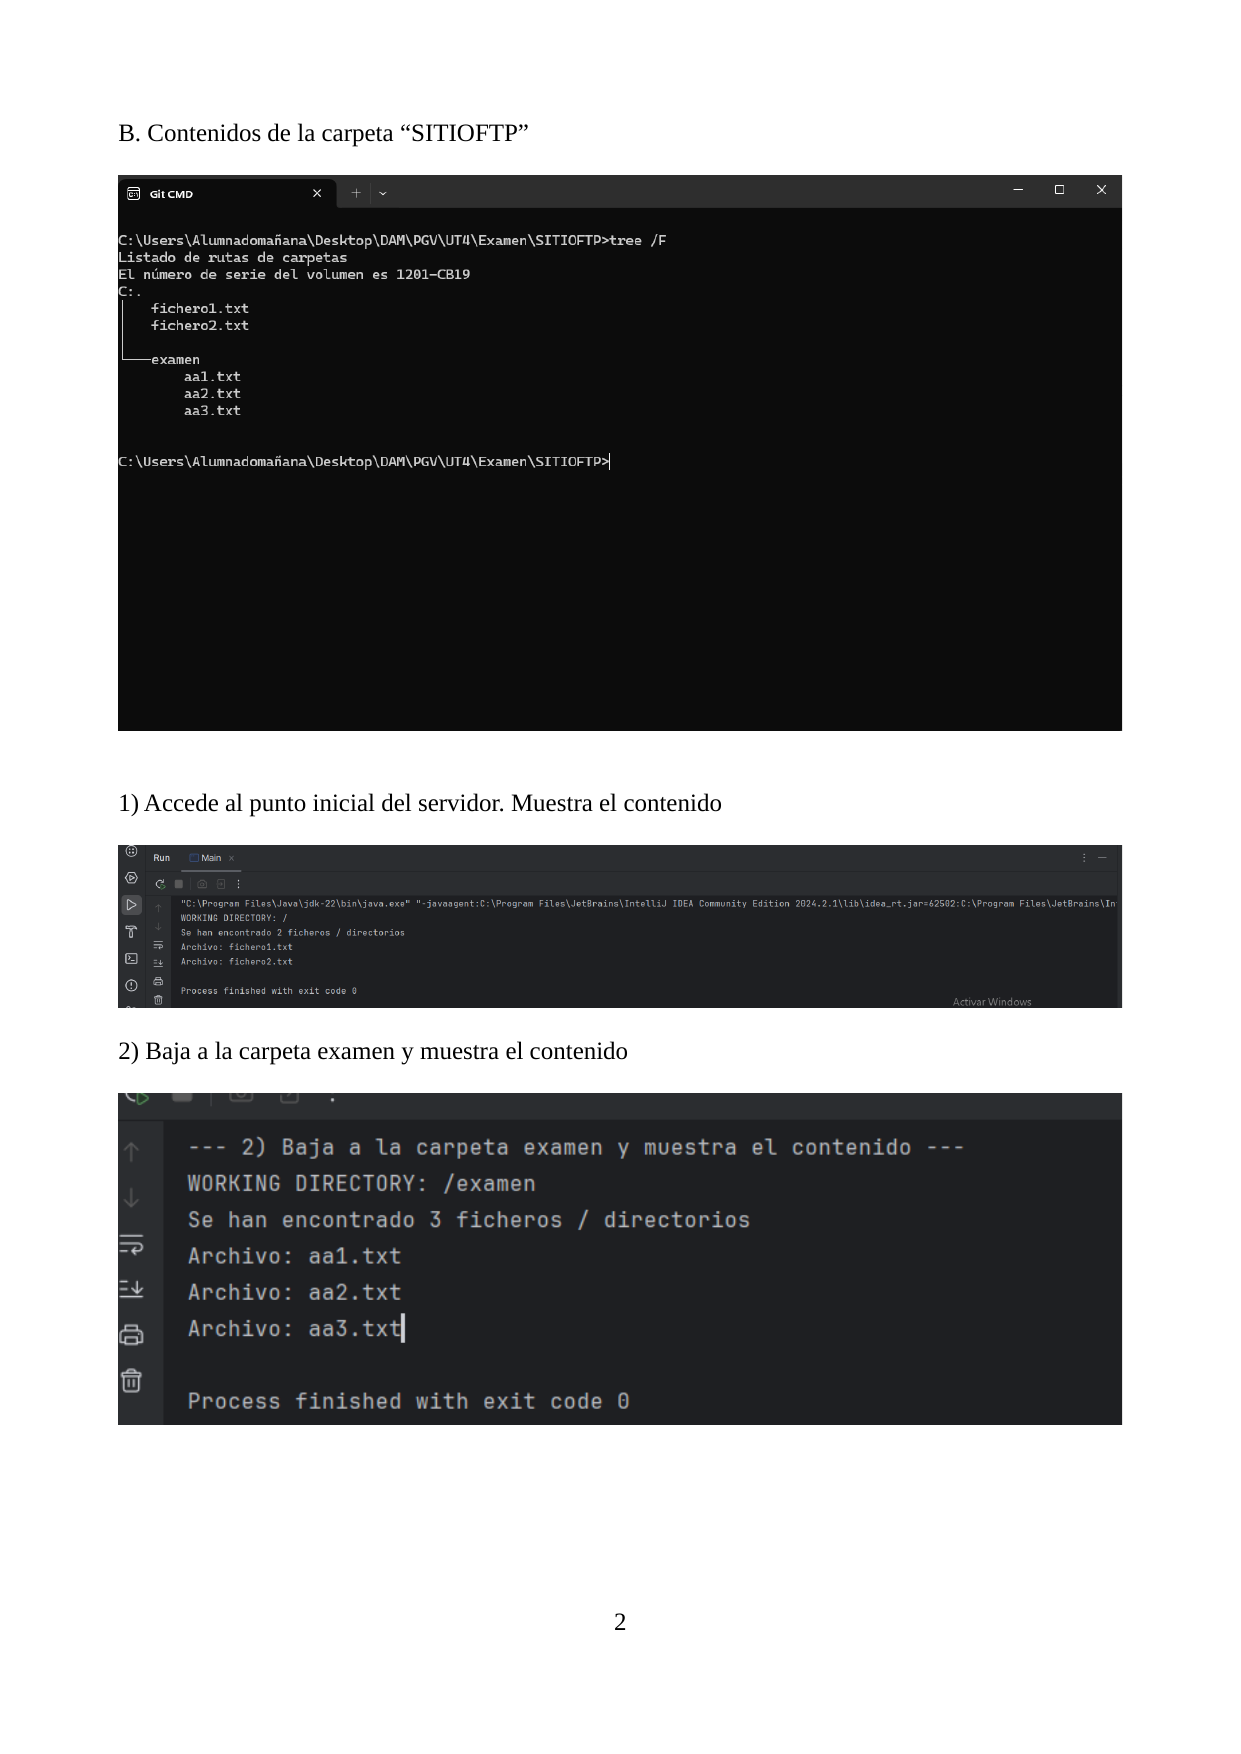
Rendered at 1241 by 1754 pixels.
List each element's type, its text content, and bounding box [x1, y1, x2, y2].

picture [118, 175, 1123, 731]
picture [118, 845, 1123, 1008]
text 2) Baja a la carpeta examen y muestra el contenido [118, 1036, 1122, 1065]
picture [118, 1093, 1123, 1425]
text 1) Accede al punto inicial del servidor. Muestra el contenido [118, 788, 1122, 817]
text B. Contenidos de la carpeta “SITIOFTP” [118, 118, 1122, 147]
